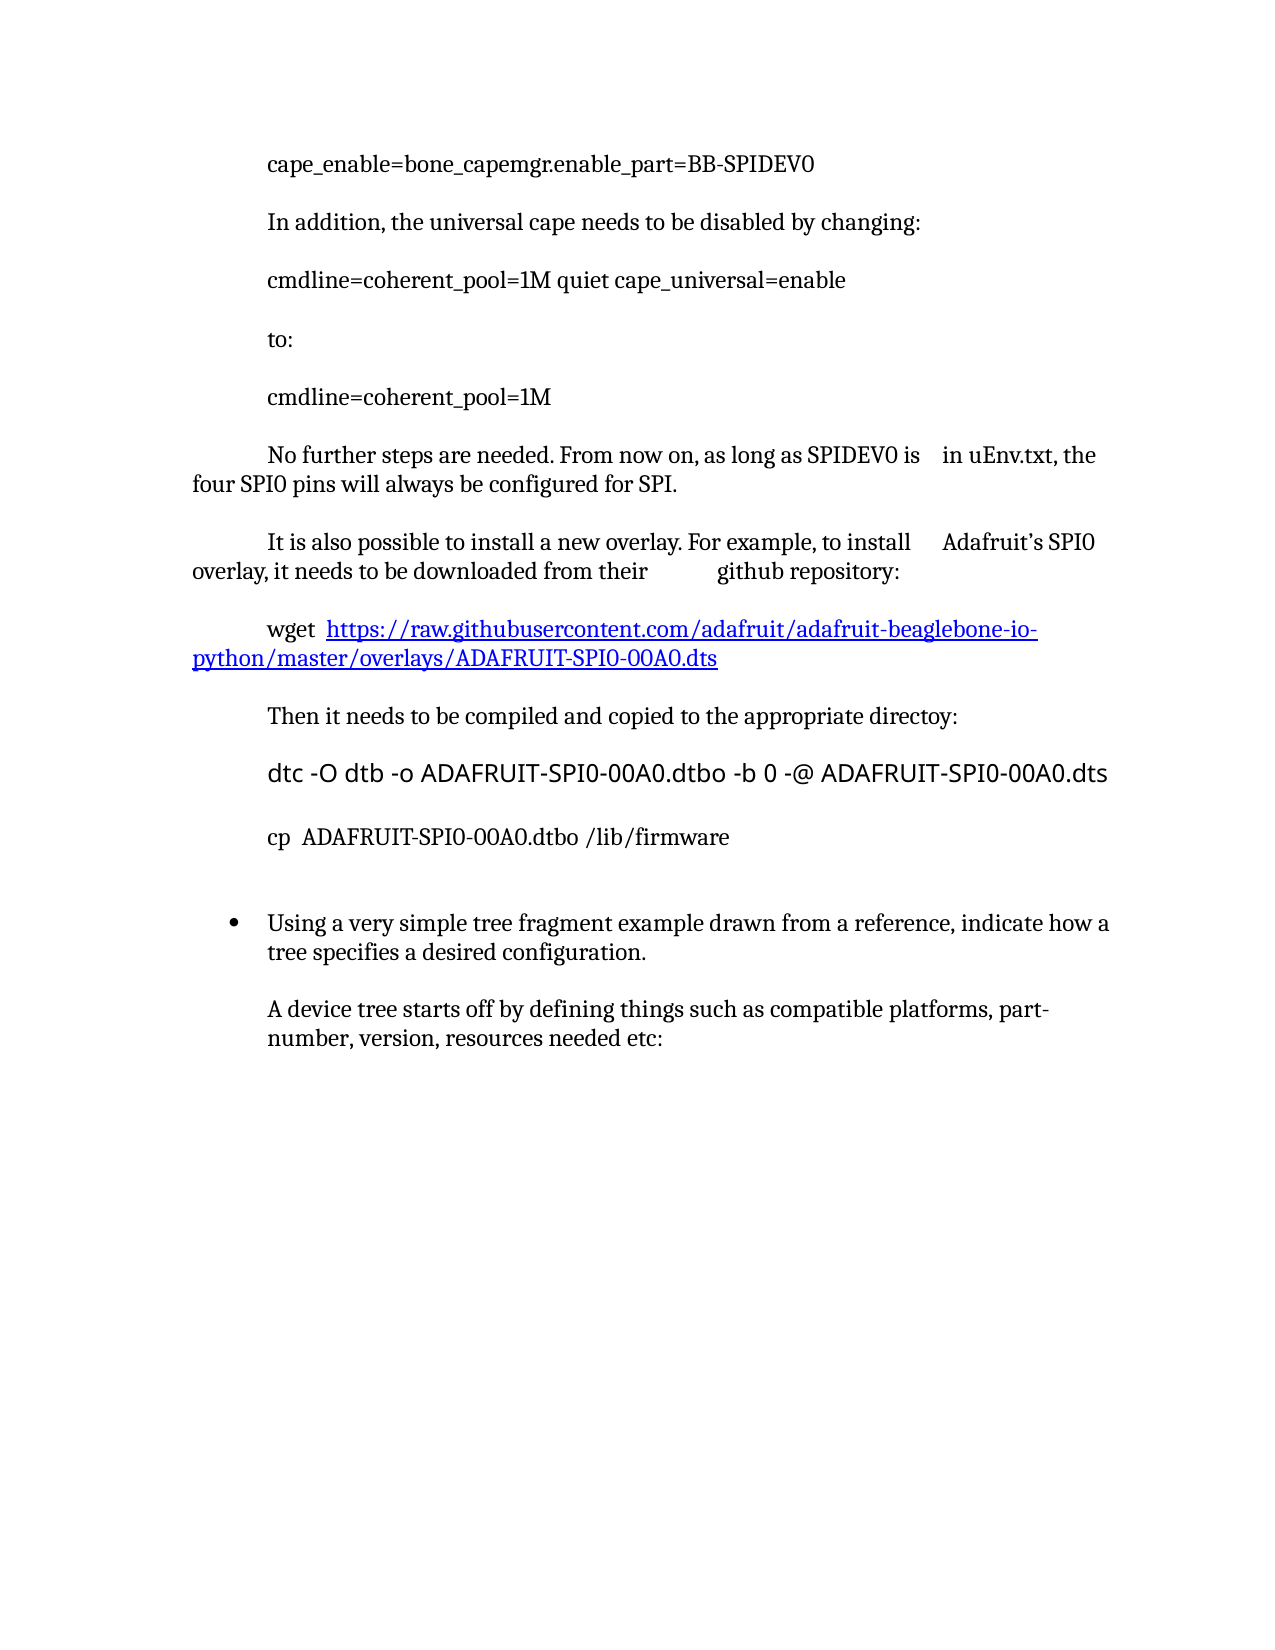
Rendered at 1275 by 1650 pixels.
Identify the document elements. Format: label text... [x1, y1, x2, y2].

title cmdline=coherent_pool=1M [192, 383, 1122, 412]
title cape_enable=bone_capemgr.enable_part=BB-SPIDEV0 [192, 150, 1122, 179]
title No further steps are needed. From now on, as long as SPIDEV0 is in uEnv.txt, the four SPI0 pins will always be configured for SPI. [192, 441, 1122, 499]
title It is also possible to install a new overlay. For example, to install Adafruit’s SPI0 overlay, it needs to be downloaded from their github repository: [192, 528, 1122, 586]
title cp ADAFRUIT-SPI0-00A0.dtbo /lib/firmware [192, 822, 1122, 851]
title dtc -O dtb -o ADAFRUIT-SPI0-00A0.dtbo -b 0 -@ ADAFRUIT-SPI0-00A0.dts [192, 760, 1122, 793]
title Then it needs to be compiled and copied to the appropriate directoy: [192, 702, 1122, 731]
title to: [192, 325, 1122, 353]
title wget https://raw.githubusercontent.com/adafruit/adafruit-beaglebone-io-python/master/overlays/ADAFRUIT-SPI0-00A0.dts [192, 615, 1122, 673]
list A device tree starts off by defining things such as compatible platforms, part-number, version, resources needed etc: [267, 995, 1122, 1052]
list Using a very simple tree fragment example drawn from a reference, indicate how a tree specifies a desired configuration. [229, 909, 1122, 966]
title In addition, the universal cape needs to be disabled by changing: [192, 208, 1122, 237]
title cmdline=coherent_pool=1M quiet cape_universal=enable [192, 266, 1122, 295]
